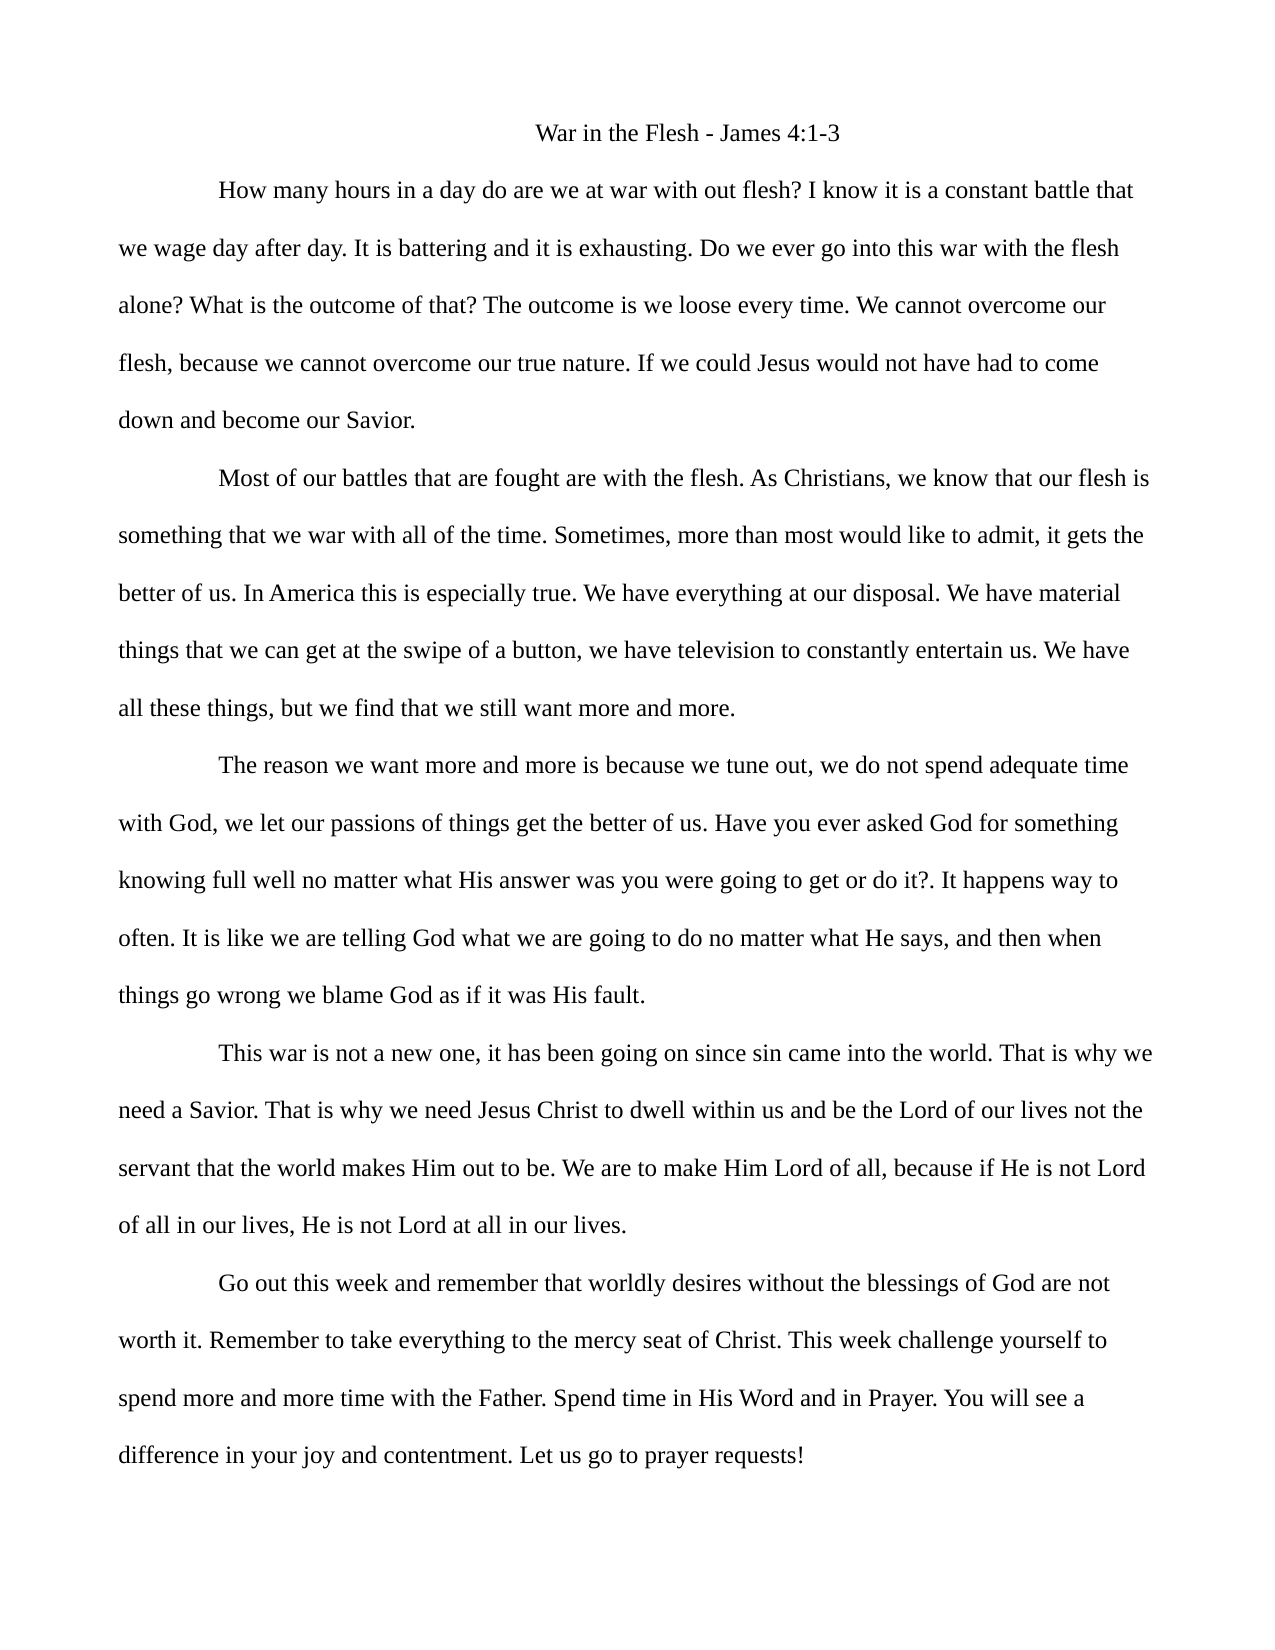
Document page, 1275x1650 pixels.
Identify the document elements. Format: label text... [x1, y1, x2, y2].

text Most of our battles that are fought are with the flesh. As Christians, we know that our flesh is something that we war with all of the time. Sometimes, more than most would like to admit, it gets the better of us. In America this is especially true. We have everything at our disposal. We have material things that we can get at the swipe of a button, we have television to constantly entertain us. We have all these things, but we find that we still want more and more. [118, 463, 1157, 722]
text How many hours in a day do are we at war with out flesh? I know it is a constant battle that we wage day after day. It is battering and it is exhausting. Do we ever go into this war with the flesh alone? What is the outcome of that? The outcome is we loose every time. We cannot overcome our flesh, because we cannot overcome our true nature. If we could Jesus would not have had to come down and become our Savior. [118, 176, 1157, 434]
text War in the Flesh - James 4:1-3 [118, 118, 1157, 147]
text Go out this week and remember that worldly desires without the blessings of God are not worth it. Remember to take everything to the mercy seat of Christ. This week challenge yourself to spend more and more time with the Father. Spend time in His Word and in Prayer. You will see a difference in your joy and contentment. Let us go to prayer requests! [118, 1268, 1157, 1469]
text The reason we want more and more is because we tune out, we do not spend adequate time with God, we let our passions of things get the better of us. Have you ever asked God for something knowing full well no matter what His answer was you were going to get or do it?. It happens way to often. It is like we are telling God what we are going to do no matter what He says, and then when things go wrong we blame God as if it was His fault. [118, 751, 1157, 1009]
text This war is not a new one, it has been going on since sin came into the world. That is why we need a Savior. That is why we need Jesus Christ to dwell within us and be the Lord of our lives not the servant that the world makes Him out to be. We are to make Him Lord of all, because if He is not Lord of all in our lives, He is not Lord at all in our lives. [118, 1038, 1157, 1239]
